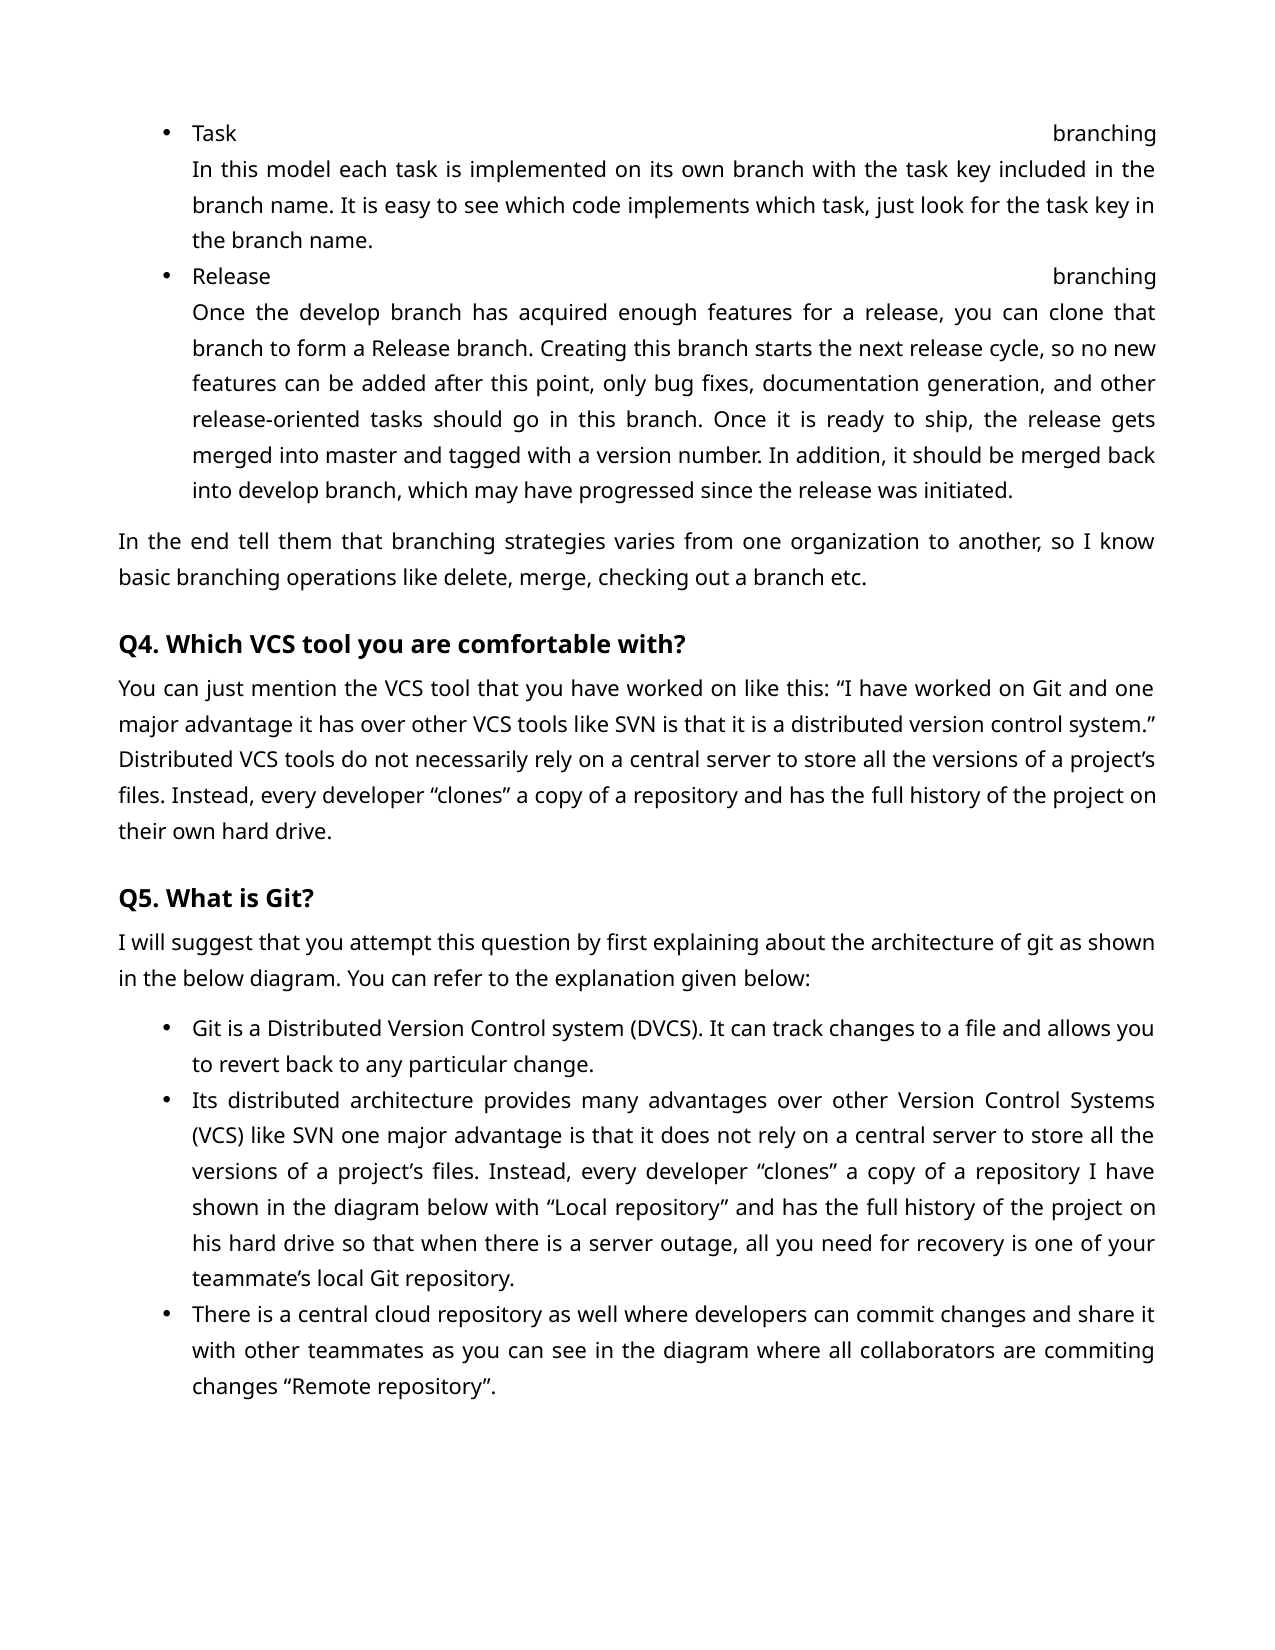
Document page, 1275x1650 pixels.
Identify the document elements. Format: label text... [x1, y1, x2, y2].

text You can just mention the VCS tool that you have worked on like this: “I have worked on Git and one major advantage it has over other VCS tools like SVN is that it is a distributed version control system.” Distributed VCS tools do not necessarily rely on a central server to store all the versions of a project’s files. Instead, every developer “clones” a copy of a repository and has the full history of the project on their own hard drive. [118, 673, 1157, 846]
list There is a central cloud repository as well where developers can commit changes and share it with other teammates as you can see in the diagram where all collaborators are commiting changes “Remote repository”. [162, 1299, 1157, 1400]
subtitle Q4. Which VCS tool you are comfortable with? [118, 626, 1157, 660]
list Git is a Distributed Version Control system (DVCS). It can track changes to a file and allows you to revert back to any particular change. [162, 1013, 1157, 1079]
subtitle Q5. What is Git? [118, 881, 1157, 915]
list Task branching In this model each task is implemented on its own branch with the task key included in the branch name. It is easy to see which code implements which task, just look for the task key in the branch name. [162, 118, 1157, 255]
text I will suggest that you attempt this question by first explaining about the architecture of git as shown in the below diagram. You can refer to the explanation given below: [118, 927, 1157, 993]
list Release branching Once the develop branch has acquired enough features for a release, you can clone that branch to form a Release branch. Creating this branch starts the next release cycle, so no new features can be added after this point, only bug fixes, documentation generation, and other release-oriented tasks should go in this branch. Once it is ready to ship, the release gets merged into master and tagged with a version number. In addition, it should be merged back into develop branch, which may have progressed since the release was initiated. [162, 261, 1157, 505]
text In the end tell them that branching strategies varies from one organization to another, so I know basic branching operations like delete, merge, checking out a branch etc. [118, 526, 1157, 591]
list Its distributed architecture provides many advantages over other Version Control Systems (VCS) like SVN one major advantage is that it does not rely on a central server to store all the versions of a project’s files. Instead, every developer “clones” a copy of a repository I have shown in the diagram below with “Local repository” and has the full history of the project on his hard drive so that when there is a server outage, all you need for recovery is one of your teammate’s local Git repository. [162, 1085, 1157, 1293]
